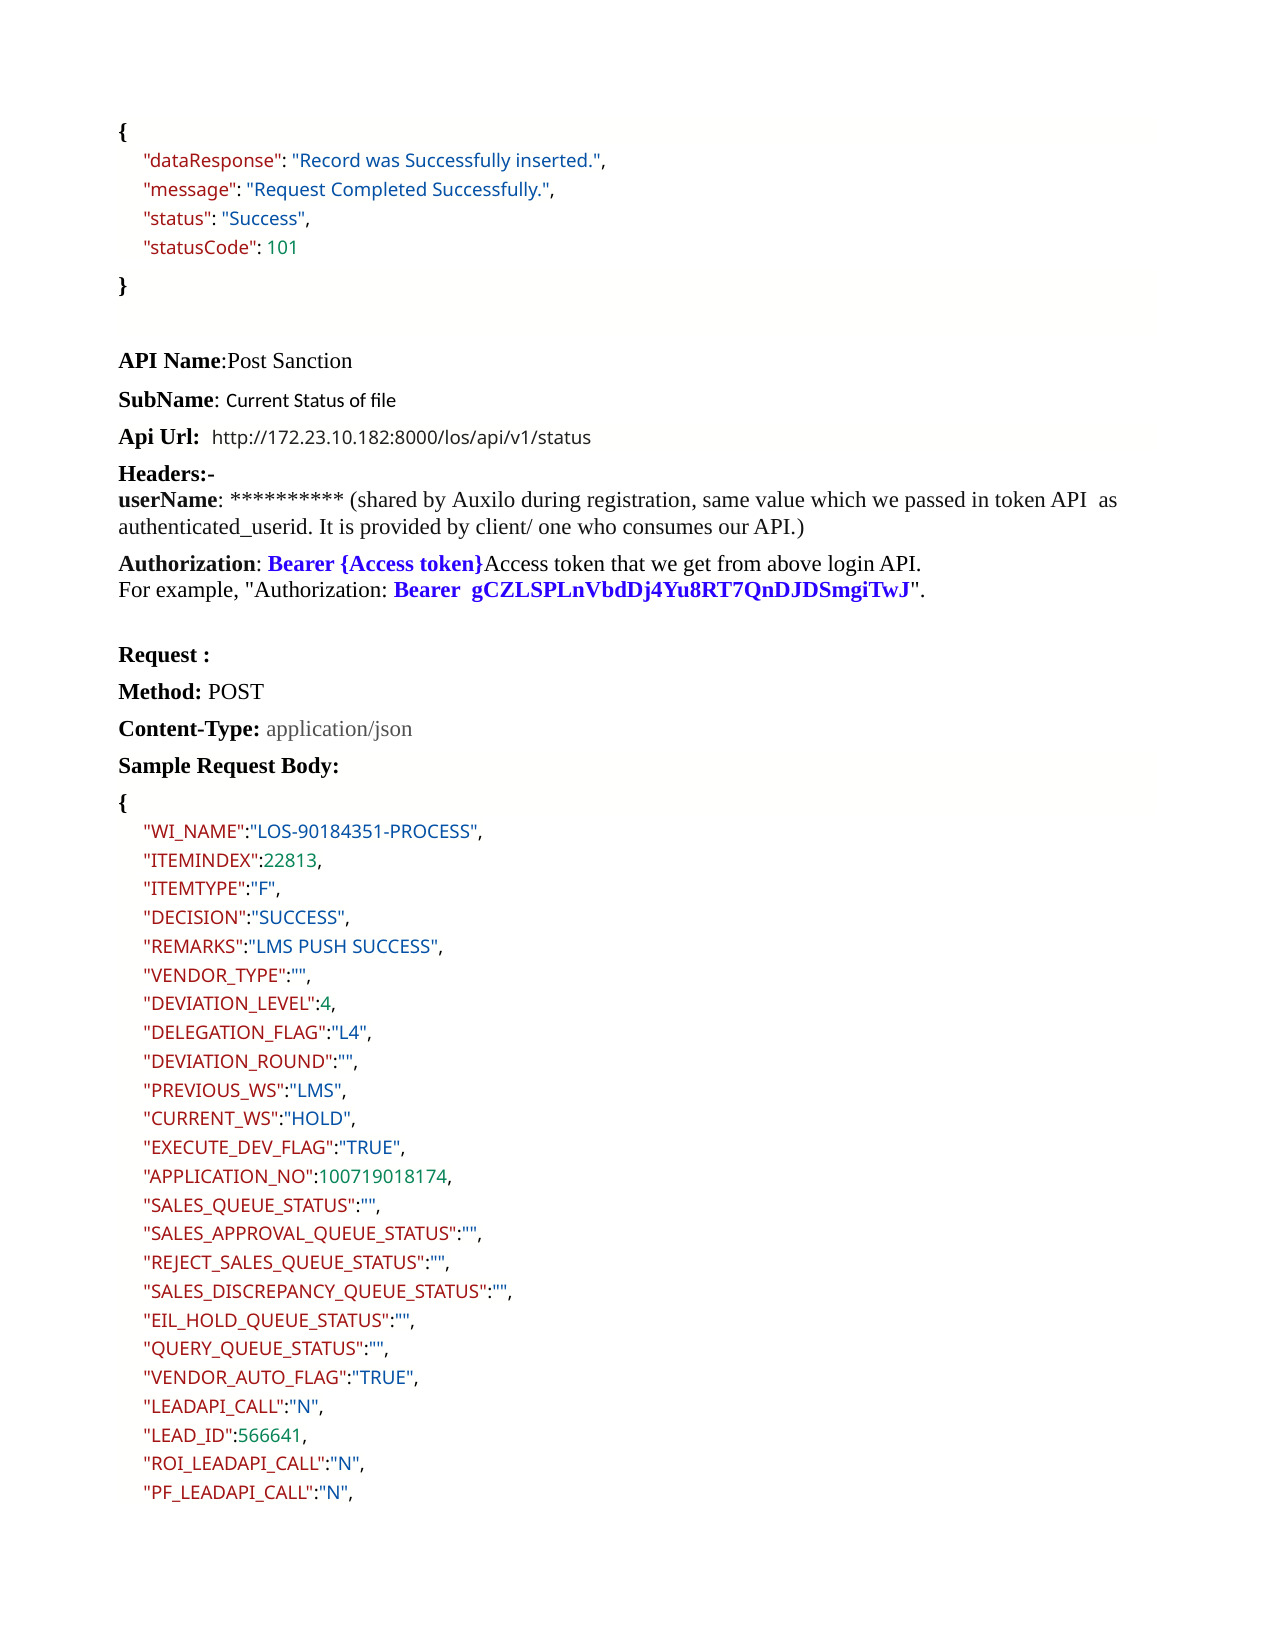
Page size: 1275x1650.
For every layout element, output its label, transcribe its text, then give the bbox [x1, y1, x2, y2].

text "dataResponse": "Record was Successfully inserted.", [118, 144, 1157, 173]
text "REJECT_SALES_QUEUE_STATUS":"", [118, 1246, 1157, 1275]
text "SALES_APPROVAL_QUEUE_STATUS":"", [118, 1217, 1157, 1246]
text "CURRENT_WS":"HOLD", [118, 1102, 1157, 1131]
text "DEVIATION_LEVEL":4, [118, 987, 1157, 1016]
text Sample Request Body: [118, 752, 1157, 778]
text "REMARKS":"LMS PUSH SUCCESS", [118, 930, 1157, 959]
text "ITEMINDEX":22813, [118, 844, 1157, 872]
text "EIL_HOLD_QUEUE_STATUS":"", [118, 1304, 1157, 1332]
text Request : [118, 641, 1157, 668]
text "statusCode": 101 [118, 231, 1157, 259]
text "ROI_LEADAPI_CALL":"N", [118, 1447, 1157, 1476]
list SubName: Current Status of file [118, 384, 1157, 412]
text Api Url: http://172.23.10.182:8000/los/api/v1/status [118, 423, 1157, 450]
text "status": "Success", [118, 202, 1157, 231]
text Content-Type: application/json [118, 715, 1157, 741]
text "SALES_QUEUE_STATUS":"", [118, 1189, 1157, 1217]
text Authorization: Bearer {Access token}Access token that we get from above login API. [118, 549, 1157, 576]
text { [118, 788, 1157, 815]
text "PF_LEADAPI_CALL":"N", [118, 1476, 1157, 1505]
text "DECISION":"SUCCESS", [118, 901, 1157, 930]
text { [118, 118, 1157, 144]
text "VENDOR_AUTO_FLAG":"TRUE", [118, 1361, 1157, 1390]
text "DEVIATION_ROUND":"", [118, 1045, 1157, 1074]
text "APPLICATION_NO":100719018174, [118, 1160, 1157, 1189]
text "VENDOR_TYPE":"", [118, 959, 1157, 987]
text "message": "Request Completed Successfully.", [118, 173, 1157, 202]
text "ITEMTYPE":"F", [118, 872, 1157, 901]
text Headers:- userName: ********** (shared by Auxilo during registration, same value which we passed in token API as authenticated_userid. It is provided by client/ one who consumes our API.) [118, 460, 1157, 539]
text "SALES_DISCREPANCY_QUEUE_STATUS":"", [118, 1275, 1157, 1304]
text For example, "Authorization: Bearer gCZLSPLnVbdDj4Yu8RT7QnDJDSmgiTwJ". [118, 576, 1157, 602]
text "EXECUTE_DEV_FLAG":"TRUE", [118, 1131, 1157, 1160]
text "WI_NAME":"LOS-90184351-PROCESS", [118, 815, 1157, 844]
text "LEADAPI_CALL":"N", [118, 1390, 1157, 1419]
text "DELEGATION_FLAG":"L4", [118, 1016, 1157, 1045]
text "LEAD_ID":566641, [118, 1419, 1157, 1447]
text Method: POST [118, 678, 1157, 704]
text } [118, 270, 1157, 298]
text "QUERY_QUEUE_STATUS":"", [118, 1332, 1157, 1361]
list API Name:Post Sanction [118, 347, 1157, 373]
text "PREVIOUS_WS":"LMS", [118, 1074, 1157, 1102]
